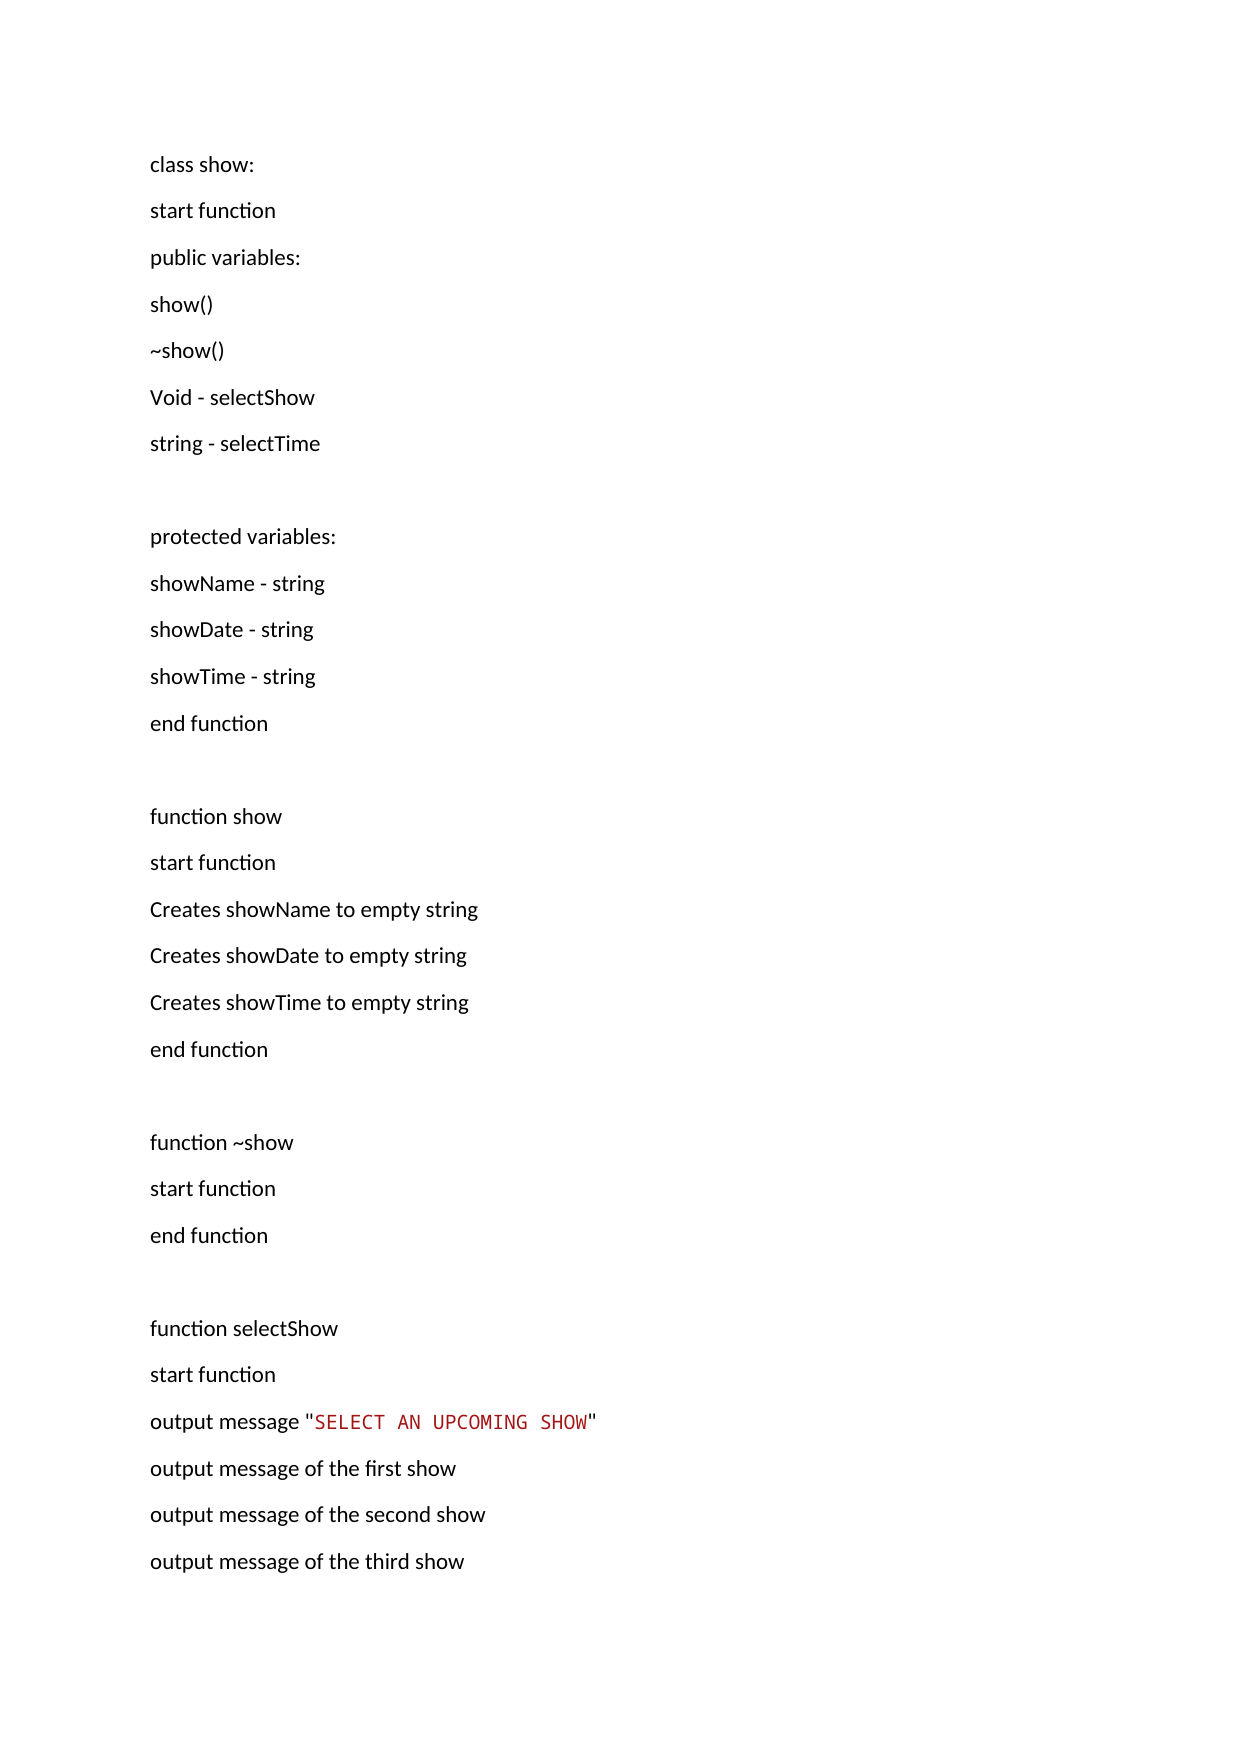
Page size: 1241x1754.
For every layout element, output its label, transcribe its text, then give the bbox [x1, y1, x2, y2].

text show() [150, 290, 1090, 318]
text ~show() [150, 336, 1090, 364]
text string - selectTime [150, 429, 1090, 457]
text output message of the first show [150, 1454, 1090, 1482]
text end function [150, 1035, 1090, 1063]
text class show: [150, 150, 1090, 178]
text public variables: [150, 243, 1090, 271]
text output message of the third show [150, 1547, 1090, 1575]
text function show [150, 802, 1090, 830]
text Creates showTime to empty string [150, 988, 1090, 1016]
text start function [150, 848, 1090, 876]
text start function [150, 1174, 1090, 1202]
text start function [150, 197, 1090, 224]
text function ~show [150, 1128, 1090, 1156]
text showDate - string [150, 616, 1090, 644]
text start function [150, 1361, 1090, 1389]
text function selectShow [150, 1314, 1090, 1342]
text Void - selectShow [150, 383, 1090, 411]
text Creates showDate to empty string [150, 942, 1090, 969]
text output message "SELECT AN UPCOMING SHOW" [150, 1407, 1090, 1435]
text showName - string [150, 569, 1090, 597]
text end function [150, 1221, 1090, 1249]
text showTime - string [150, 662, 1090, 690]
text output message of the second show [150, 1500, 1090, 1528]
text end function [150, 709, 1090, 737]
text protected variables: [150, 522, 1090, 551]
text Creates showName to empty string [150, 895, 1090, 923]
